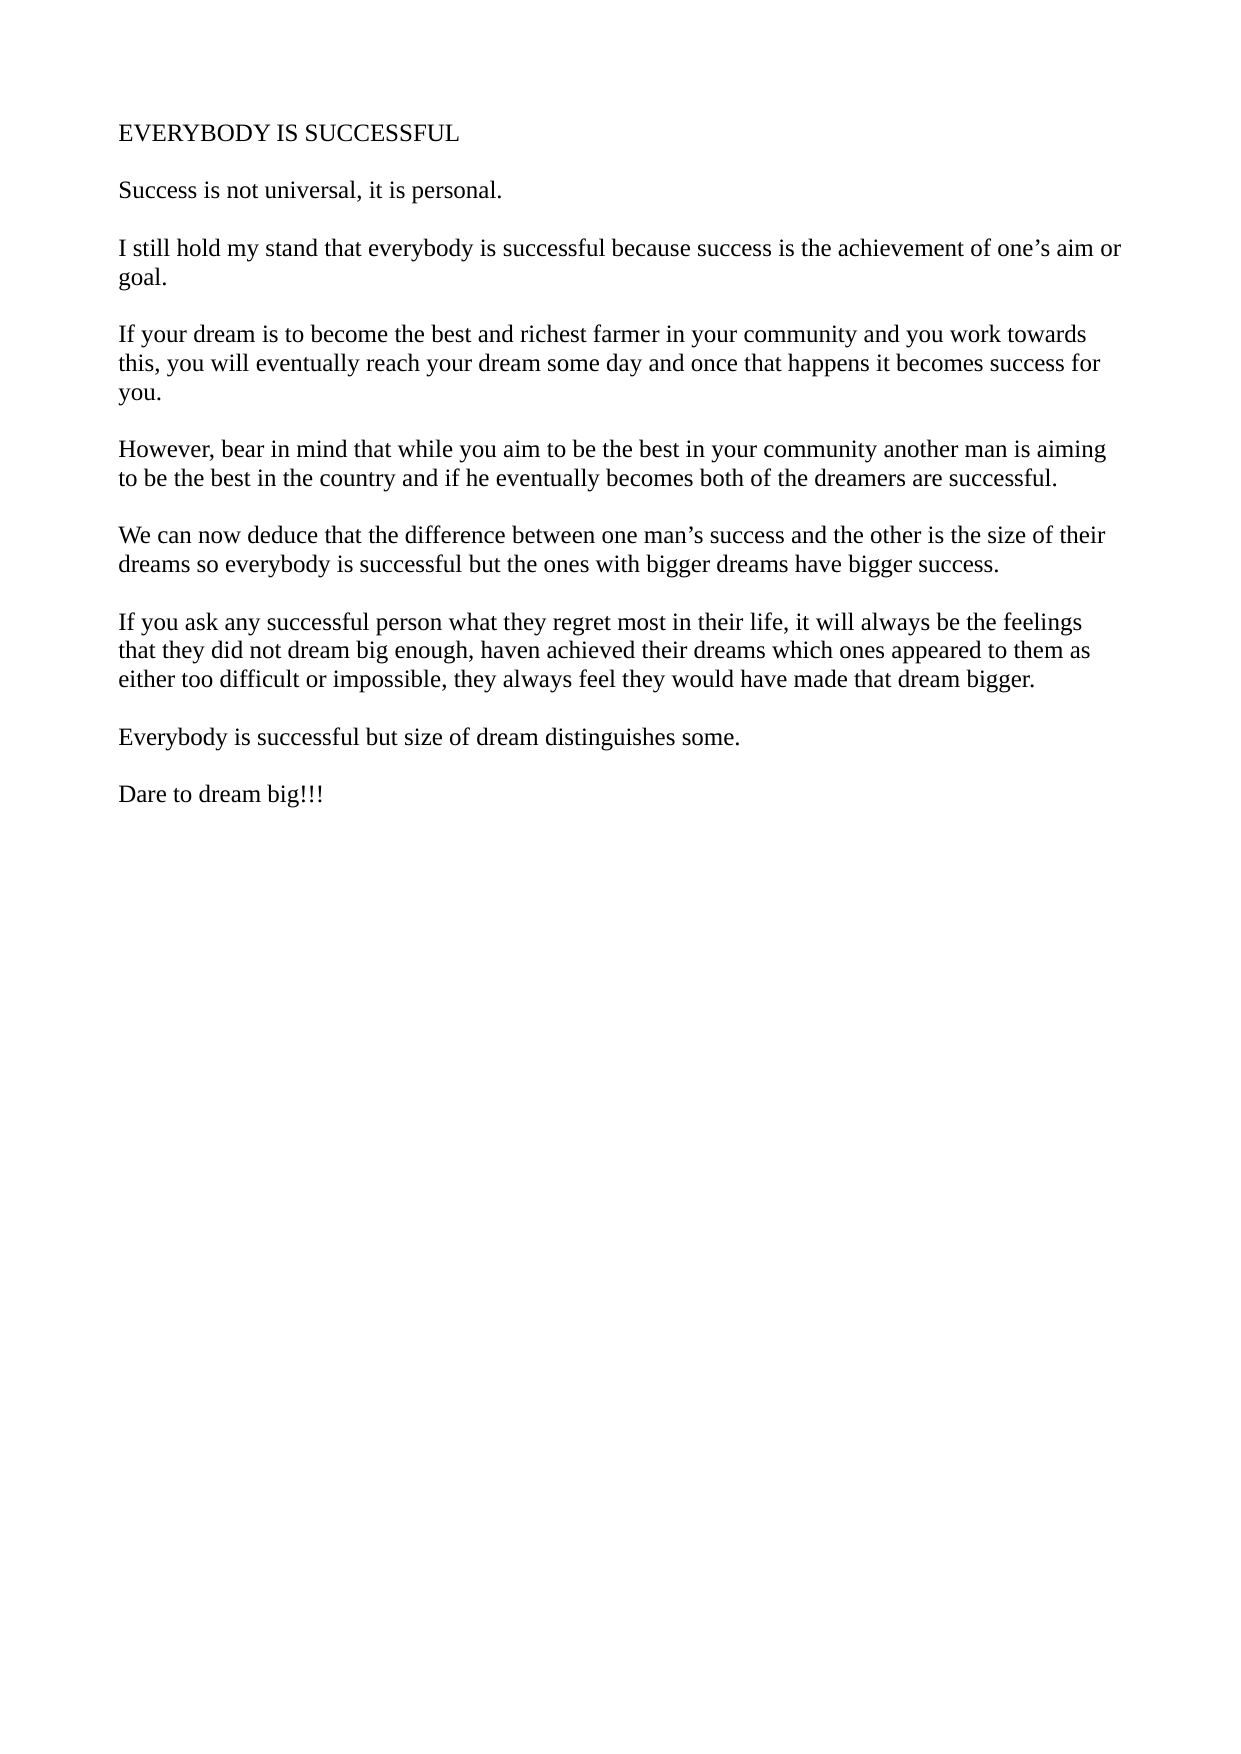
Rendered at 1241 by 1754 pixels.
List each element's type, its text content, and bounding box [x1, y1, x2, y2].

text I still hold my stand that everybody is successful because success is the achievement of one’s aim or goal. [118, 233, 1122, 291]
text Success is not universal, it is personal. [118, 176, 1122, 204]
text EVERYBODY IS SUCCESSFUL [118, 118, 1122, 147]
text If your dream is to become the best and richest farmer in your community and you work towards this, you will eventually reach your dream some day and once that happens it becomes success for you. [118, 319, 1122, 406]
text Dare to dream big!!! [118, 779, 1122, 808]
text Everybody is successful but size of dream distinguishes some. [118, 722, 1122, 751]
text If you ask any successful person what they regret most in their life, it will always be the feelings that they did not dream big enough, haven achieved their dreams which ones appeared to them as either too difficult or impossible, they always feel they would have made that dream bigger. [118, 607, 1122, 693]
text However, bear in mind that while you aim to be the best in your community another man is aiming to be the best in the country and if he eventually becomes both of the dreamers are successful. [118, 434, 1122, 492]
text We can now deduce that the difference between one man’s success and the other is the size of their dreams so everybody is successful but the ones with bigger dreams have bigger success. [118, 521, 1122, 578]
